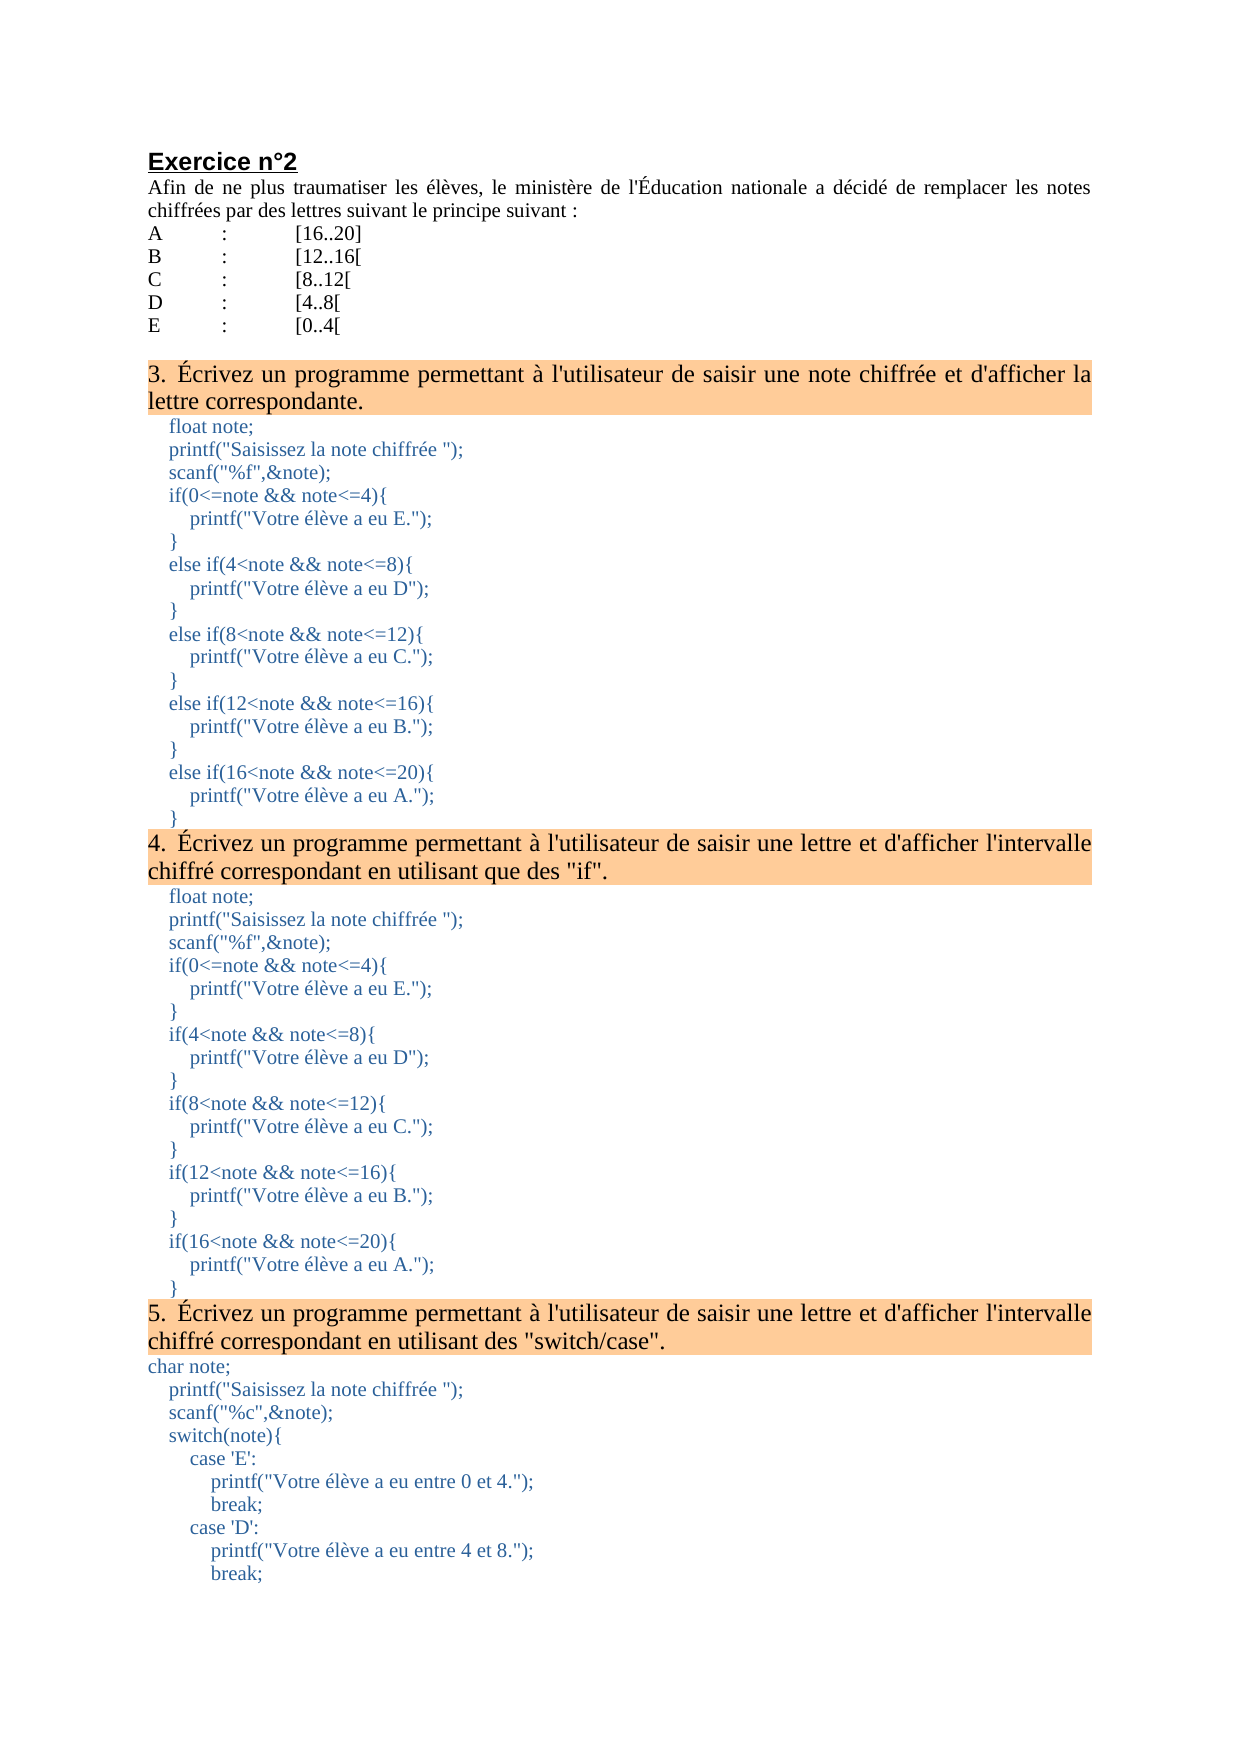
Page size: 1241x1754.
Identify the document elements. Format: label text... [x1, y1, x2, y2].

text else if(16<note && note<=20){ [148, 761, 1092, 783]
list Écrivez un programme permettant à l'utilisateur de saisir une lettre et d'afficher l'intervalle chiffré correspondant en utilisant des "switch/case". [148, 1299, 1092, 1355]
text A : [16..20] [148, 222, 1092, 245]
text case 'E': [148, 1447, 1092, 1470]
text if(12<note && note<=16){ [148, 1161, 1092, 1184]
text if(8<note && note<=12){ [148, 1092, 1092, 1115]
text scanf("%f",&note); [148, 931, 1092, 954]
text } [148, 1276, 1092, 1299]
text printf("Votre élève a eu entre 0 et 4."); [148, 1470, 1092, 1493]
text scanf("%f",&note); [148, 461, 1092, 484]
text else if(12<note && note<=16){ [148, 691, 1092, 714]
text printf("Votre élève a eu E."); [148, 507, 1092, 530]
text printf("Votre élève a eu A."); [148, 1253, 1092, 1276]
text C : [8..12[ [148, 268, 1092, 291]
text } [148, 530, 1092, 553]
list Écrivez un programme permettant à l'utilisateur de saisir une lettre et d'afficher l'intervalle chiffré correspondant en utilisant que des "if". [148, 829, 1092, 885]
text printf("Votre élève a eu C."); [148, 1115, 1092, 1138]
text printf("Votre élève a eu B."); [148, 1184, 1092, 1207]
text printf("Votre élève a eu E."); [148, 977, 1092, 1000]
subtitle Exercice n°2 [148, 148, 1092, 176]
text if(16<note && note<=20){ [148, 1230, 1092, 1253]
text if(0<=note && note<=4){ [148, 954, 1092, 977]
text printf("Votre élève a eu C."); [148, 645, 1092, 668]
text B : [12..16[ [148, 245, 1092, 268]
text printf("Votre élève a eu D"); [148, 1046, 1092, 1069]
text } [148, 668, 1092, 691]
text printf("Votre élève a eu B."); [148, 714, 1092, 737]
text else if(8<note && note<=12){ [148, 622, 1092, 645]
text case 'D': [148, 1516, 1092, 1539]
text } [148, 737, 1092, 761]
text printf("Votre élève a eu entre 4 et 8."); [148, 1539, 1092, 1562]
list Écrivez un programme permettant à l'utilisateur de saisir une note chiffrée et d'afficher la lettre correspondante. [148, 360, 1092, 415]
text printf("Votre élève a eu D"); [148, 576, 1092, 599]
text break; [148, 1562, 1092, 1585]
text } [148, 807, 1092, 829]
text } [148, 1138, 1092, 1161]
text switch(note){ [148, 1424, 1092, 1447]
text char note; [148, 1355, 1092, 1378]
text float note; [148, 415, 1092, 438]
text printf("Saisissez la note chiffrée "); [148, 908, 1092, 931]
text E : [0..4[ [148, 314, 1092, 337]
text float note; [148, 885, 1092, 908]
text } [148, 1207, 1092, 1230]
text } [148, 1000, 1092, 1023]
text Afin de ne plus traumatiser les élèves, le ministère de l'Éducation nationale a décidé de remplacer les notes chiffrées par des lettres suivant le principe suivant : [148, 176, 1092, 222]
text if(4<note && note<=8){ [148, 1023, 1092, 1046]
text printf("Votre élève a eu A."); [148, 783, 1092, 807]
text printf("Saisissez la note chiffrée "); [148, 1378, 1092, 1401]
text } [148, 1069, 1092, 1092]
text scanf("%c",&note); [148, 1401, 1092, 1424]
text if(0<=note && note<=4){ [148, 484, 1092, 507]
text else if(4<note && note<=8){ [148, 553, 1092, 576]
text } [148, 599, 1092, 622]
text break; [148, 1493, 1092, 1516]
text D : [4..8[ [148, 291, 1092, 314]
text printf("Saisissez la note chiffrée "); [148, 438, 1092, 461]
